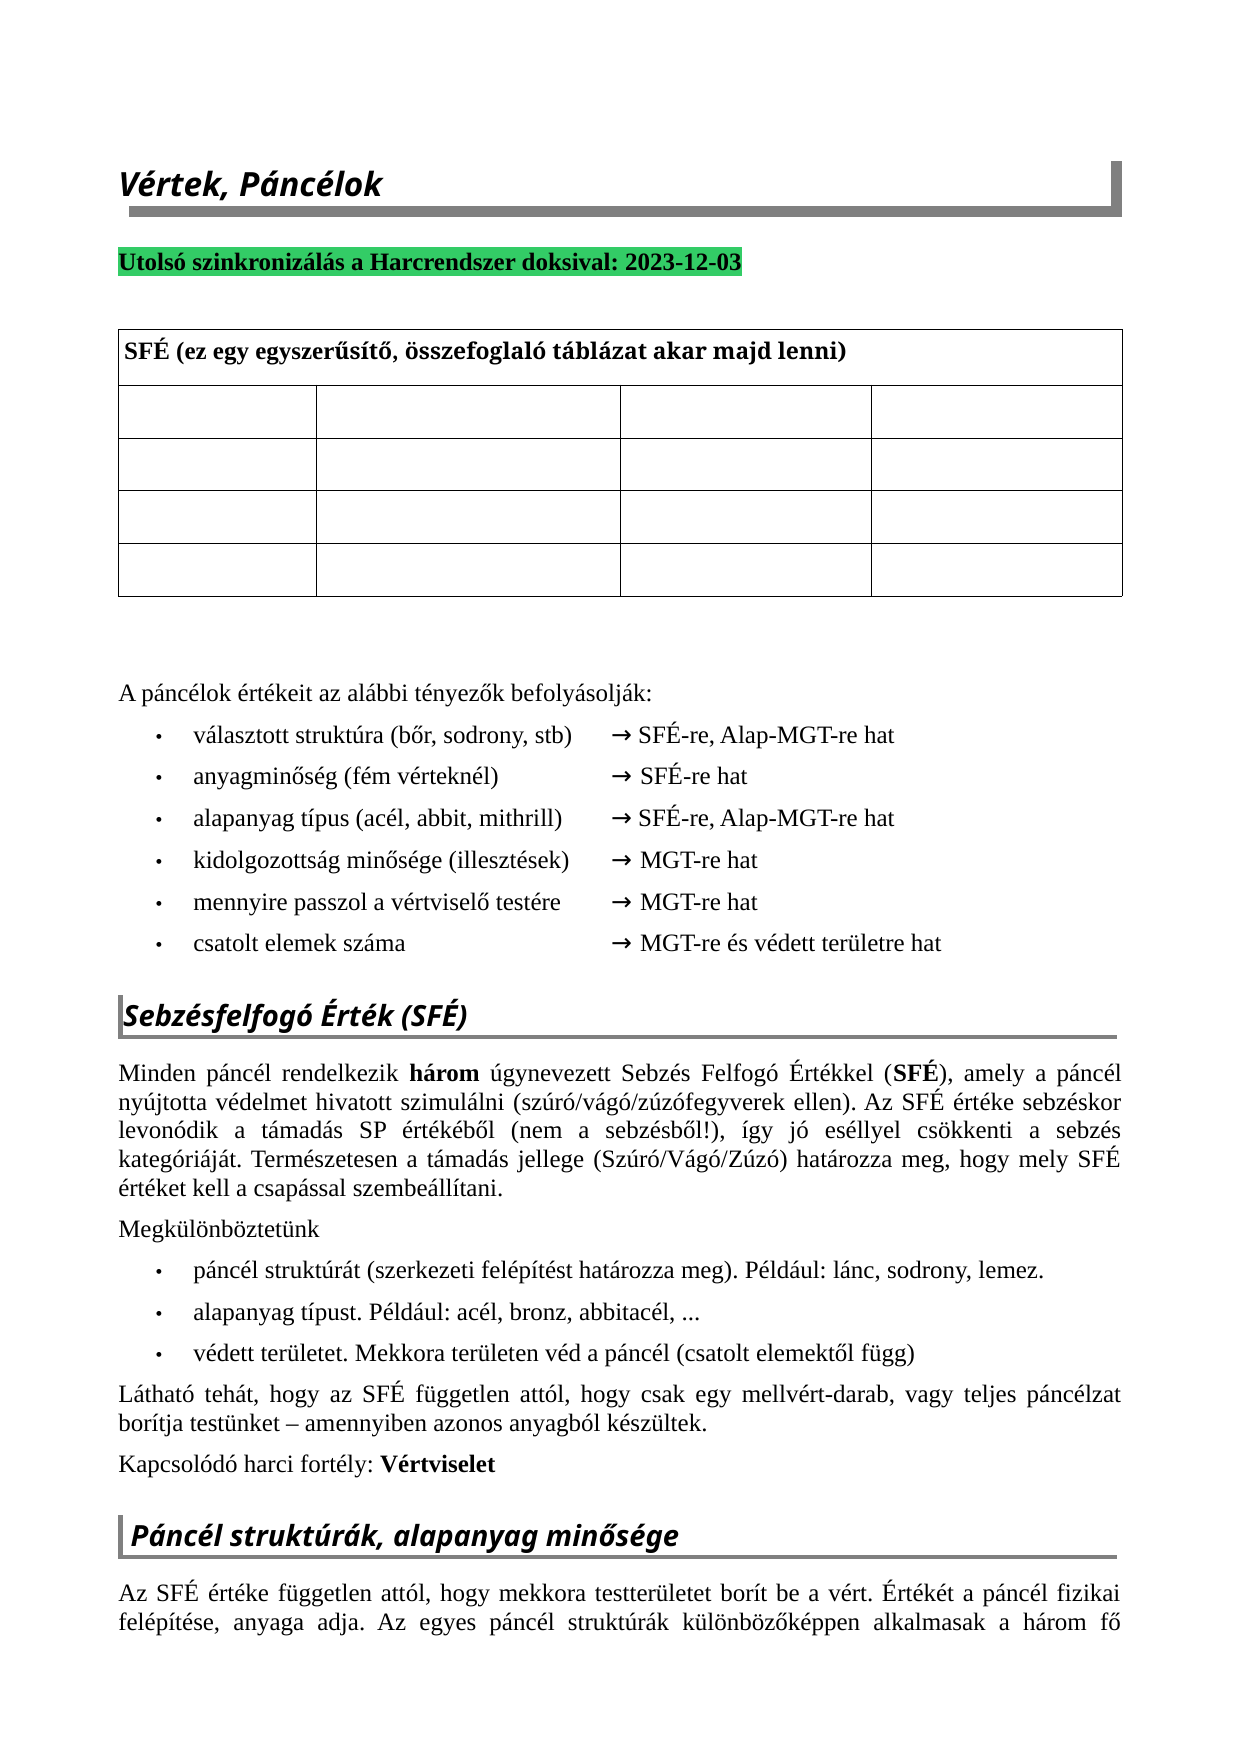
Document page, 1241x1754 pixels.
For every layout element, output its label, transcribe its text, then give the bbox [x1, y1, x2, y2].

list anyagminőség (fém vérteknél) → SFÉ-re hat [156, 761, 1122, 791]
table_cell [872, 544, 1122, 596]
table_cell [621, 386, 871, 437]
list mennyire passzol a vértviselő testére → MGT-re hat [156, 887, 1122, 916]
list csatolt elemek száma → MGT-re és védett területre hat [156, 928, 1122, 958]
text A páncélok értékeit az alábbi tényezők befolyásolják: [118, 678, 1122, 707]
table_cell [872, 491, 1122, 543]
table_cell [872, 439, 1122, 490]
text Kapcsolódó harci fortély: Vértviselet [118, 1449, 1122, 1478]
table_cell [317, 544, 620, 596]
table_cell [317, 386, 620, 437]
table_cell [317, 491, 620, 543]
subtitle Vértek, Páncélok [118, 161, 1111, 206]
text Minden páncél rendelkezik három úgynevezett Sebzés Felfogó Értékkel (SFÉ), amely a páncél nyújtotta védelmet hivatott szimulálni (szúró/vágó/zúzófegyverek ellen). Az SFÉ értéke sebzéskor levonódik a támadás SP értékéből (nem a sebzésből!), így jó eséllyel csökkenti a sebzés kategóriáját. Természetesen a támadás jellege (Szúró/Vágó/Zúzó) határozza meg, hogy mely SFÉ értéket kell a csapással szembeállítani. [118, 1058, 1122, 1202]
table_cell [119, 491, 316, 543]
list páncél struktúrát (szerkezeti felépítést határozza meg). Például: lánc, sodrony, lemez. [156, 1255, 1122, 1284]
list kidolgozottság minősége (illesztések) → MGT-re hat [156, 845, 1122, 874]
table_cell [872, 386, 1122, 437]
table_cell [119, 439, 316, 490]
subtitle Sebzésfelfogó Érték (SFÉ) [123, 995, 1122, 1035]
list választott struktúra (bőr, sodrony, stb) → SFÉ-re, Alap-MGT-re hat [156, 720, 1122, 749]
text Látható tehát, hogy az SFÉ független attól, hogy csak egy mellvért-darab, vagy teljes páncélzat borítja testünket – amennyiben azonos anyagból készültek. [118, 1379, 1122, 1437]
table_cell [119, 544, 316, 596]
list védett területet. Mekkora területen véd a páncél (csatolt elemektől függ) [156, 1338, 1122, 1367]
table_cell [621, 544, 871, 596]
table_header SFÉ (ez egy egyszerűsítő, összefoglaló táblázat akar majd lenni) [119, 330, 1122, 384]
text Megkülönböztetünk [118, 1214, 1122, 1243]
table_cell [317, 439, 620, 490]
subtitle Páncél struktúrák, alapanyag minősége [123, 1515, 1122, 1555]
table_cell [621, 491, 871, 543]
text Az SFÉ értéke független attól, hogy mekkora testterületet borít be a vért. Értékét a páncél fizikai felépítése, anyaga adja. Az egyes páncél struktúrák különbözőképpen alkalmasak a három fő [118, 1578, 1122, 1635]
list alapanyag típust. Például: acél, bronz, abbitacél, ... [156, 1297, 1122, 1325]
table_cell [621, 439, 871, 490]
list alapanyag típus (acél, abbit, mithrill) → SFÉ-re, Alap-MGT-re hat [156, 803, 1122, 832]
table_cell [119, 386, 316, 437]
text Utolsó szinkronizálás a Harcrendszer doksival: 2023-12-03 [118, 247, 1122, 276]
